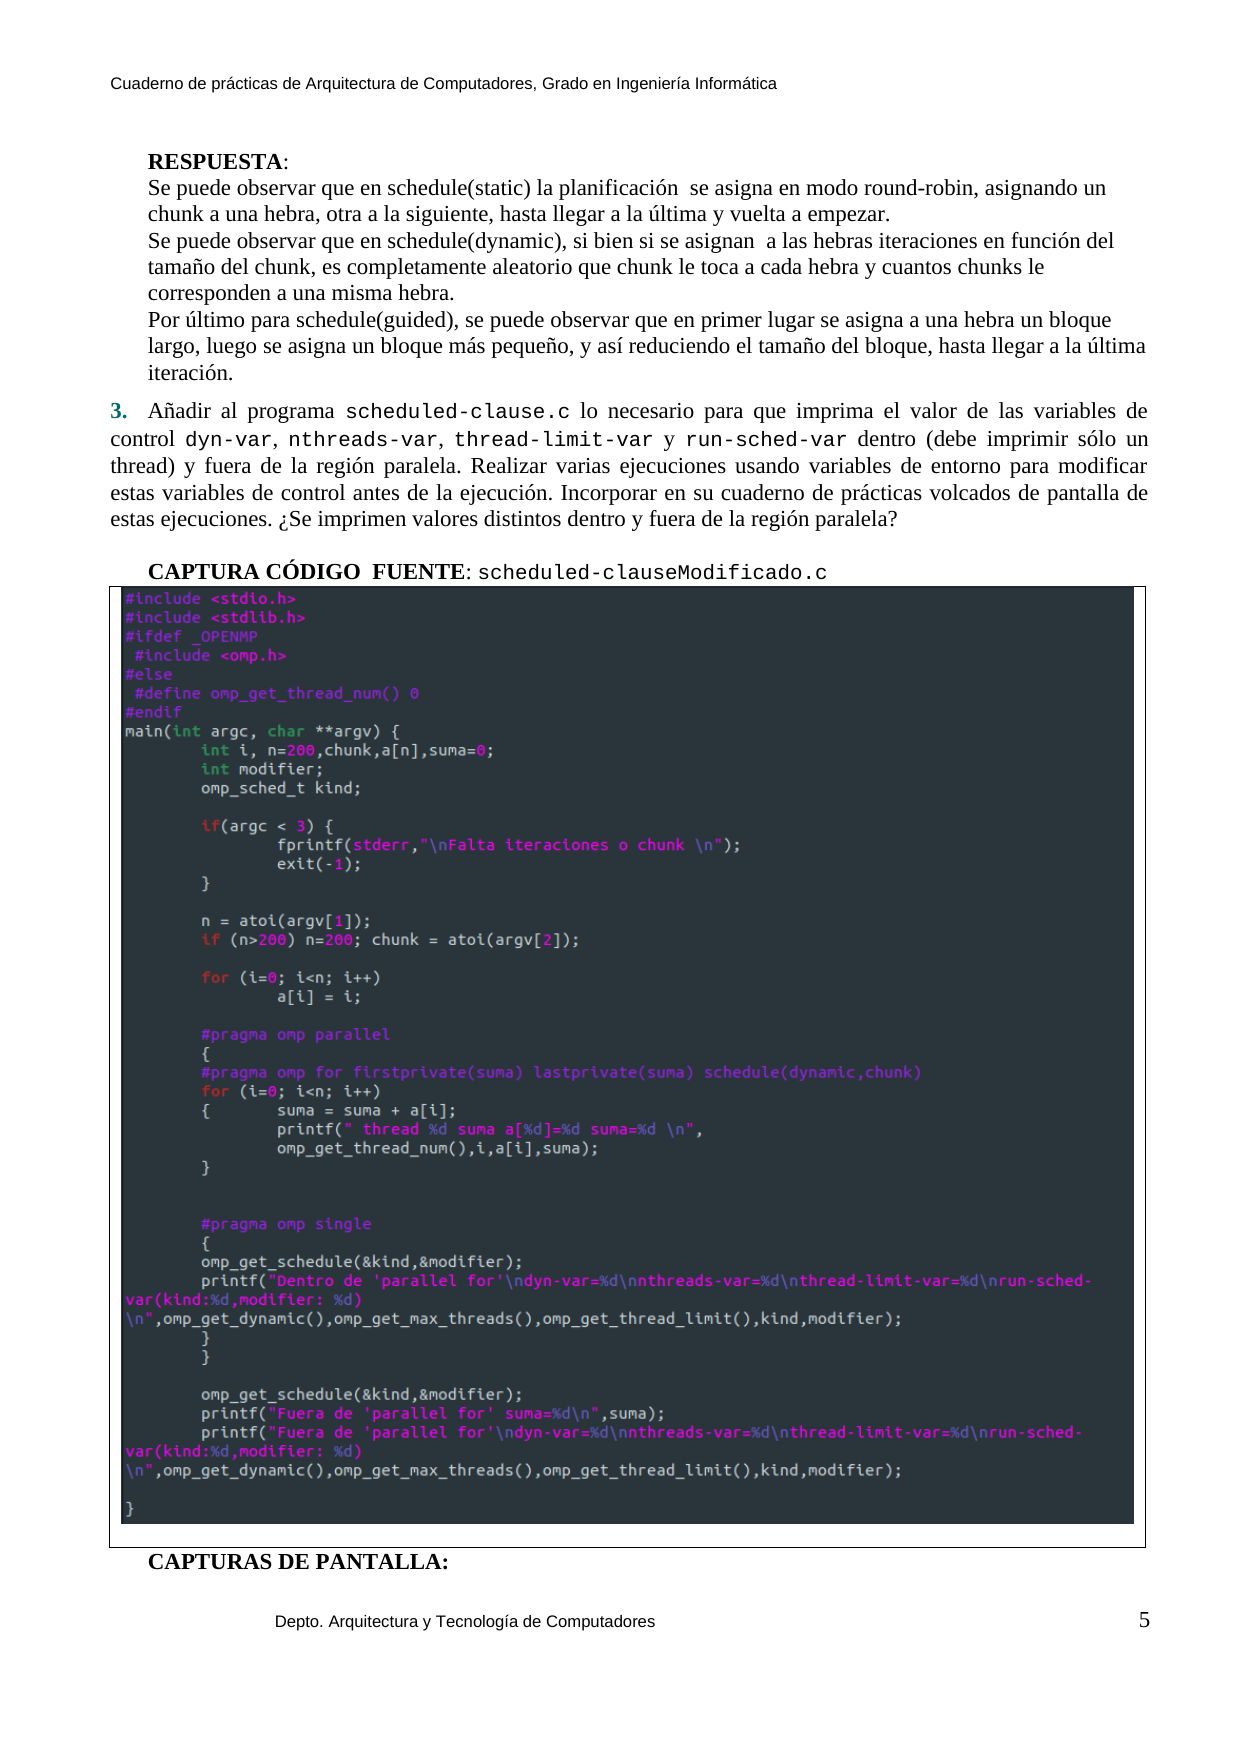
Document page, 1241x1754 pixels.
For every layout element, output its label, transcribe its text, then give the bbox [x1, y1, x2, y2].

table_header [110, 587, 1145, 1547]
text Por último para schedule(guided), se puede observar que en primer lugar se asigna a una hebra un bloque largo, luego se asigna un bloque más pequeño, y así reduciendo el tamaño del bloque, hasta llegar a la última iteración. [148, 306, 1150, 385]
picture [121, 586, 1134, 1524]
text Se puede observar que en schedule(dynamic), si bien si se asignan a las hebras iteraciones en función del tamaño del chunk, es completamente aleatorio que chunk le toca a cada hebra y cuantos chunks le corresponden a una misma hebra. [148, 227, 1150, 306]
list 3. Añadir al programa scheduled-clause.c lo necesario para que imprima el valor de las variables de control dyn-var, nthreads-var, thread-limit-var y run-sched-var dentro (debe imprimir sólo un thread) y fuera de la región paralela. Realizar varias ejecuciones usando variables de entorno para modificar estas variables de control antes de la ejecución. Incorporar en su cuaderno de prácticas volcados de pantalla de estas ejecuciones. ¿Se imprimen valores distintos dentro y fuera de la región paralela? [110, 397, 1150, 532]
text Se puede observar que en schedule(static) la planificación se asigna en modo round-robin, asignando un chunk a una hebra, otra a la siguiente, hasta llegar a la última y vuelta a empezar. [148, 174, 1150, 227]
text RESPUESTA: [148, 148, 1150, 174]
text CAPTURA CÓDIGO FUENTE: scheduled-clauseModificado.c [148, 558, 1150, 586]
text CAPTURAS DE PANTALLA: [148, 1548, 1150, 1575]
